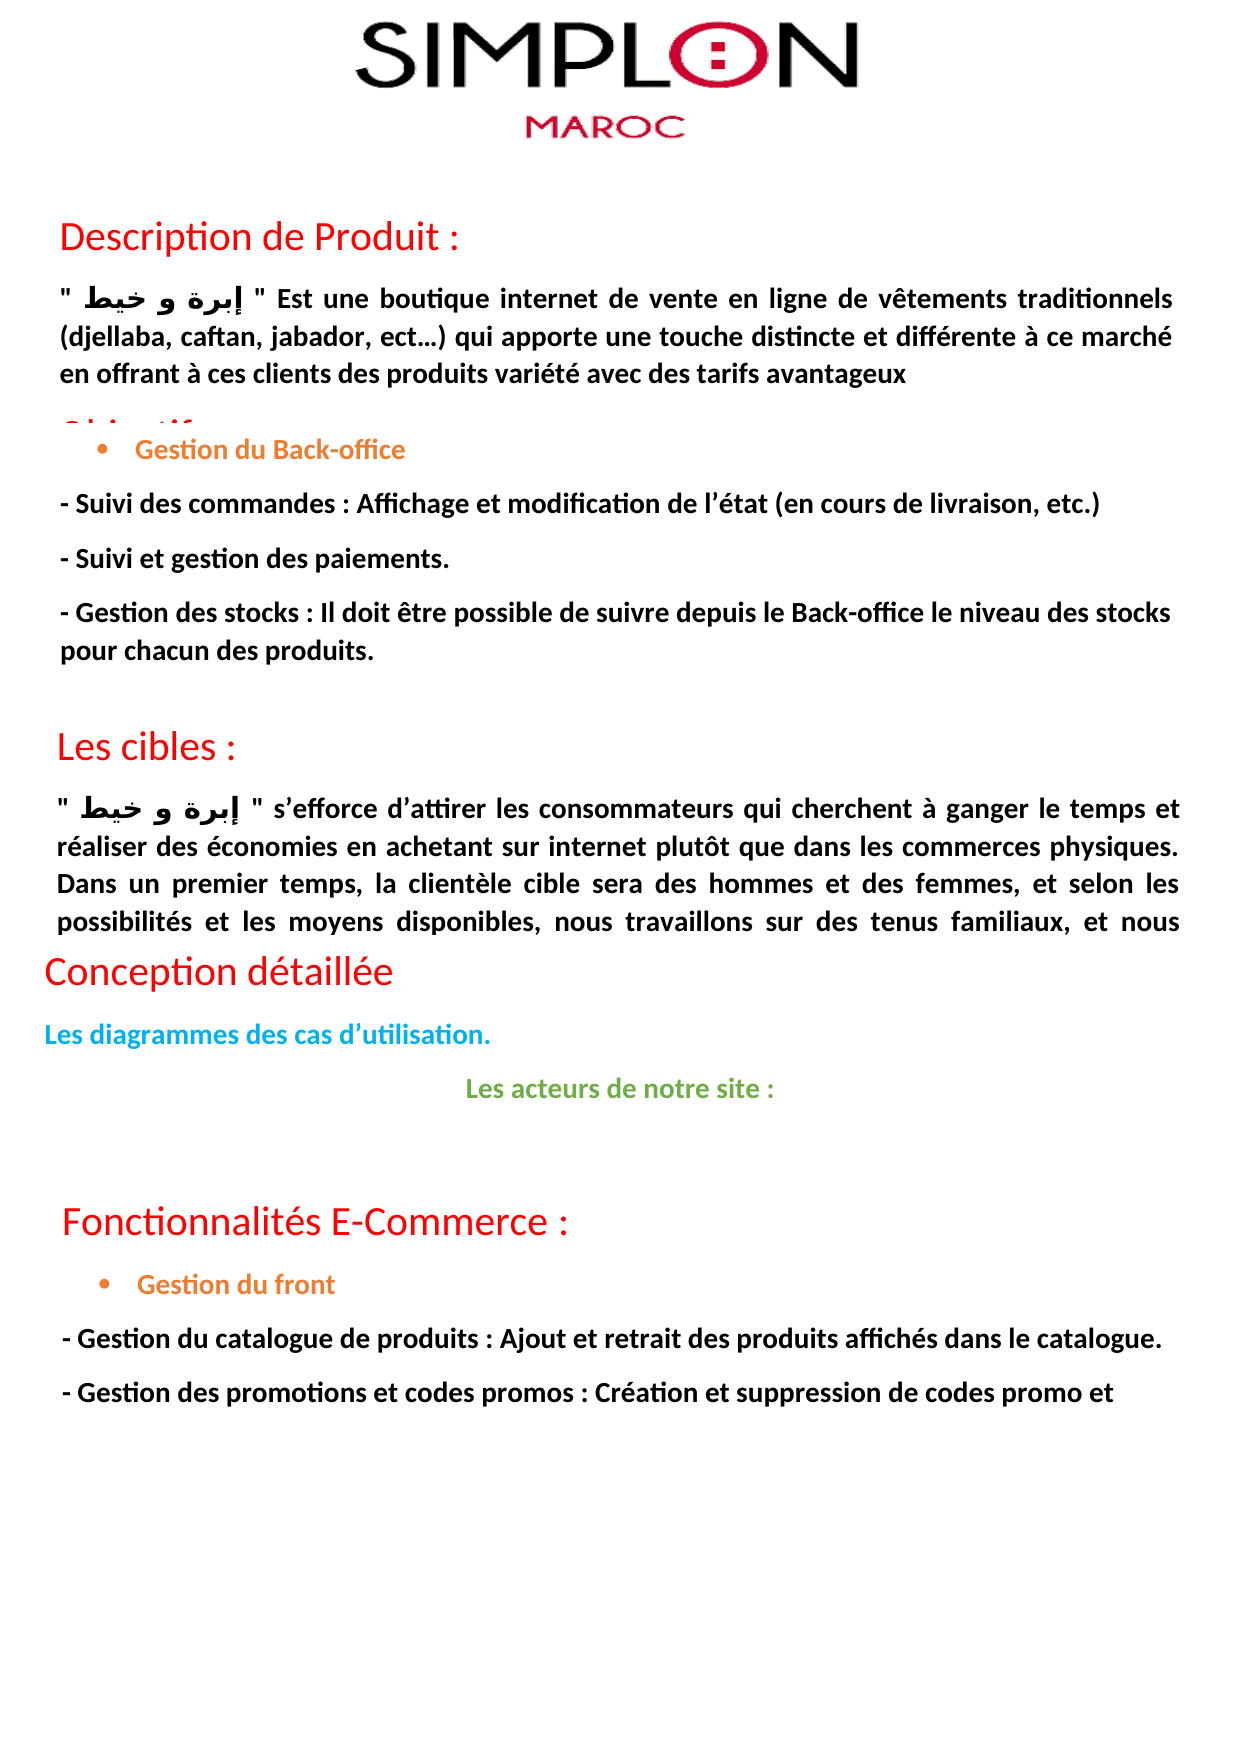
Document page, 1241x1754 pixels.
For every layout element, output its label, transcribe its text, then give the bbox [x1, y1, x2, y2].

text - Suivi et gestion des paiements. [60, 540, 1181, 575]
text - Gestion des stocks : Il doit être possible de suivre depuis le Back-office le niveau des stocks pour chacun des produits. [60, 594, 1181, 667]
text - Gestion des promotions et codes promos : Création et suppression de codes promo et offres temporaires sur des produits ou groupes de produits [62, 1374, 1181, 1411]
text Les acteurs de notre site : [44, 1070, 1196, 1106]
list Gestion du front [99, 1266, 1181, 1301]
text Fonctionnalités E-Commerce : [62, 1195, 1181, 1246]
text Les diagrammes des cas d’utilisation. [44, 1016, 1196, 1052]
text Objectifs : [58, 408, 1181, 423]
text " إبرة و خيط " s’efforce d’attirer les consommateurs qui cherchent à ganger le temps et réaliser des économies en achetant sur internet plutôt que dans les commerces physiques. Dans un premier temps, la clientèle cible sera des hommes et des femmes, et selon les possibilités et les moyens disponibles, nous travaillons sur des tenus familiaux, et nous travaillons également sur la fabrication de vêtements traditionnels pour les enfants. [57, 790, 1181, 935]
list Gestion du Back-office [97, 431, 1181, 467]
text Les cibles : [57, 719, 1181, 770]
text Conception détaillée [44, 942, 1196, 996]
text " إبرة و خيط " Est une boutique internet de vente en ligne de vêtements traditionnels (djellaba, caftan, jabador, ect…) qui apporte une touche distincte et différente à ce marché en offrant à ces clients des produits variété avec des tarifs avantageux [59, 280, 1174, 391]
text - Suivi des commandes : Affichage et modification de l’état (en cours de livraison, etc.) [60, 485, 1181, 521]
text - Gestion du catalogue de produits : Ajout et retrait des produits affichés dans le catalogue. [62, 1320, 1181, 1356]
text Description de Produit : [59, 210, 1174, 261]
